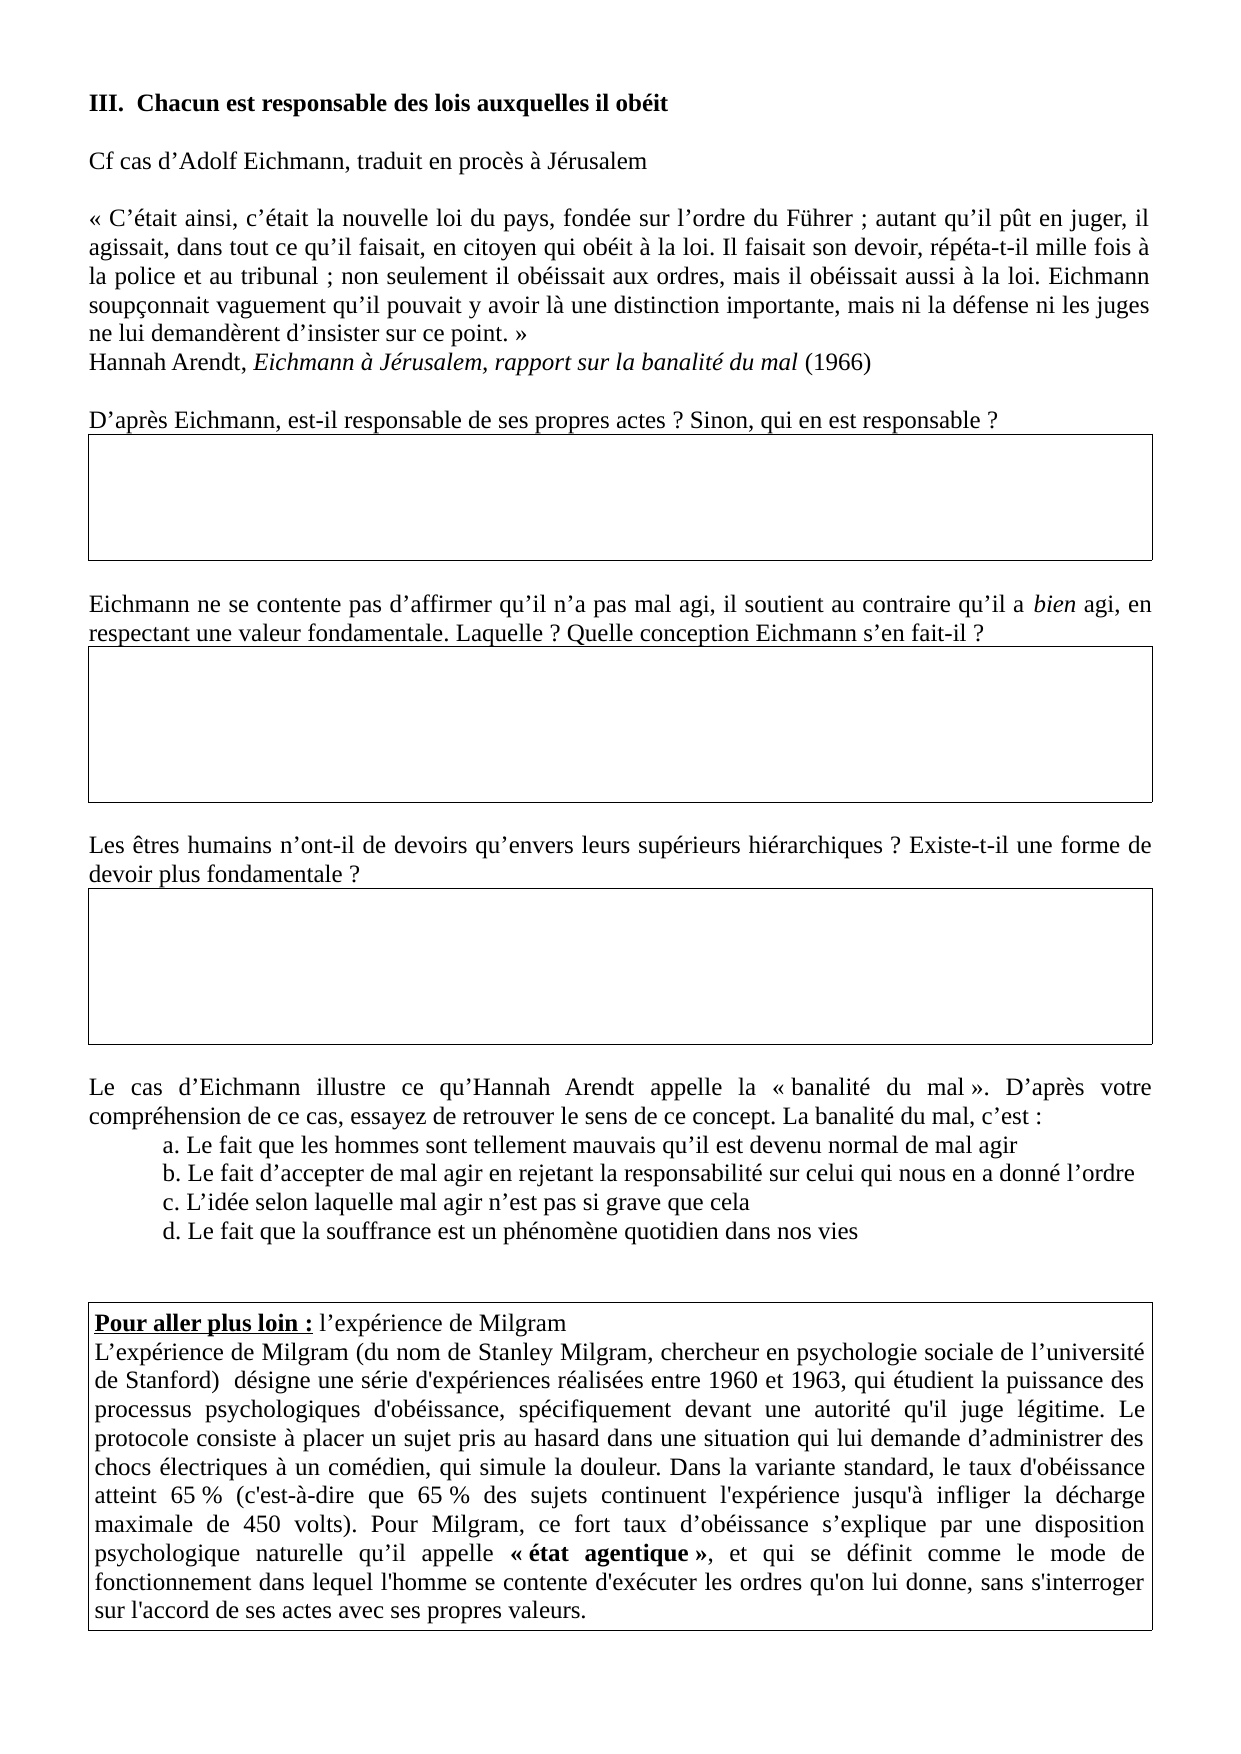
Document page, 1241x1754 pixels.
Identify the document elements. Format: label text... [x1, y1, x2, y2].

text III. Chacun est responsable des lois auxquelles il obéit [88, 88, 1152, 117]
text Les êtres humains n’ont-il de devoirs qu’envers leurs supérieurs hiérarchiques ? Existe-t-il une forme de devoir plus fondamentale ? [88, 831, 1152, 888]
text « C’était ainsi, c’était la nouvelle loi du pays, fondée sur l’ordre du Führer ; autant qu’il pût en juger, il agissait, dans tout ce qu’il faisait, en citoyen qui obéit à la loi. Il faisait son devoir, répéta-t-il mille fois à la police et au tribunal ; non seulement il obéissait aux ordres, mais il obéissait aussi à la loi. Eichmann soupçonnait vaguement qu’il pouvait y avoir là une distinction importante, mais ni la défense ni les juges ne lui demandèrent d’insister sur ce point. » [88, 203, 1152, 347]
text b. Le fait d’accepter de mal agir en rejetant la responsabilité sur celui qui nous en a donné l’ordre [162, 1158, 1152, 1187]
text Eichmann ne se contente pas d’affirmer qu’il n’a pas mal agi, il soutient au contraire qu’il a bien agi, en respectant une valeur fondamentale. Laquelle ? Quelle conception Eichmann s’en fait-il ? [88, 589, 1152, 646]
text Cf cas d’Adolf Eichmann, traduit en procès à Jérusalem [88, 146, 1152, 175]
table_header [89, 889, 1152, 1043]
text a. Le fait que les hommes sont tellement mauvais qu’il est devenu normal de mal agir [162, 1130, 1152, 1158]
text d. Le fait que la souffrance est un phénomène quotidien dans nos vies [162, 1216, 1152, 1245]
table_header [89, 435, 1152, 560]
text c. L’idée selon laquelle mal agir n’est pas si grave que cela [162, 1187, 1152, 1216]
table_header Pour aller plus loin : l’expérience de Milgram L’expérience de Milgram (du nom de Stanley Milgram, chercheur en psychologie sociale de l’université de Stanford) désigne une série d'expériences réalisées entre 1960 et 1963, qui étudient la puissance des processus psychologiques d'obéissance, spécifiquement devant une autorité qu'il juge légitime. Le protocole consiste à placer un sujet pris au hasard dans une situation qui lui demande d’administrer des chocs électriques à un comédien, qui simule la douleur. Dans la variante standard, le taux d'obéissance atteint 65 % (c'est-à-dire que 65 % des sujets continuent l'expérience jusqu'à infliger la décharge maximale de 450 volts). Pour Milgram, ce fort taux d’obéissance s’explique par une disposition psychologique naturelle qu’il appelle « état agentique », et qui se définit comme le mode de fonctionnement dans lequel l'homme se contente d'exécuter les ordres qu'on lui donne, sans s'interroger sur l'accord de ses actes avec ses propres valeurs. [89, 1303, 1152, 1630]
table_header [89, 647, 1152, 802]
text D’après Eichmann, est-il responsable de ses propres actes ? Sinon, qui en est responsable ? [88, 405, 1152, 433]
text Hannah Arendt, Eichmann à Jérusalem, rapport sur la banalité du mal (1966) [88, 347, 1152, 376]
text Le cas d’Eichmann illustre ce qu’Hannah Arendt appelle la « banalité du mal ». D’après votre compréhension de ce cas, essayez de retrouver le sens de ce concept. La banalité du mal, c’est : [88, 1072, 1152, 1130]
